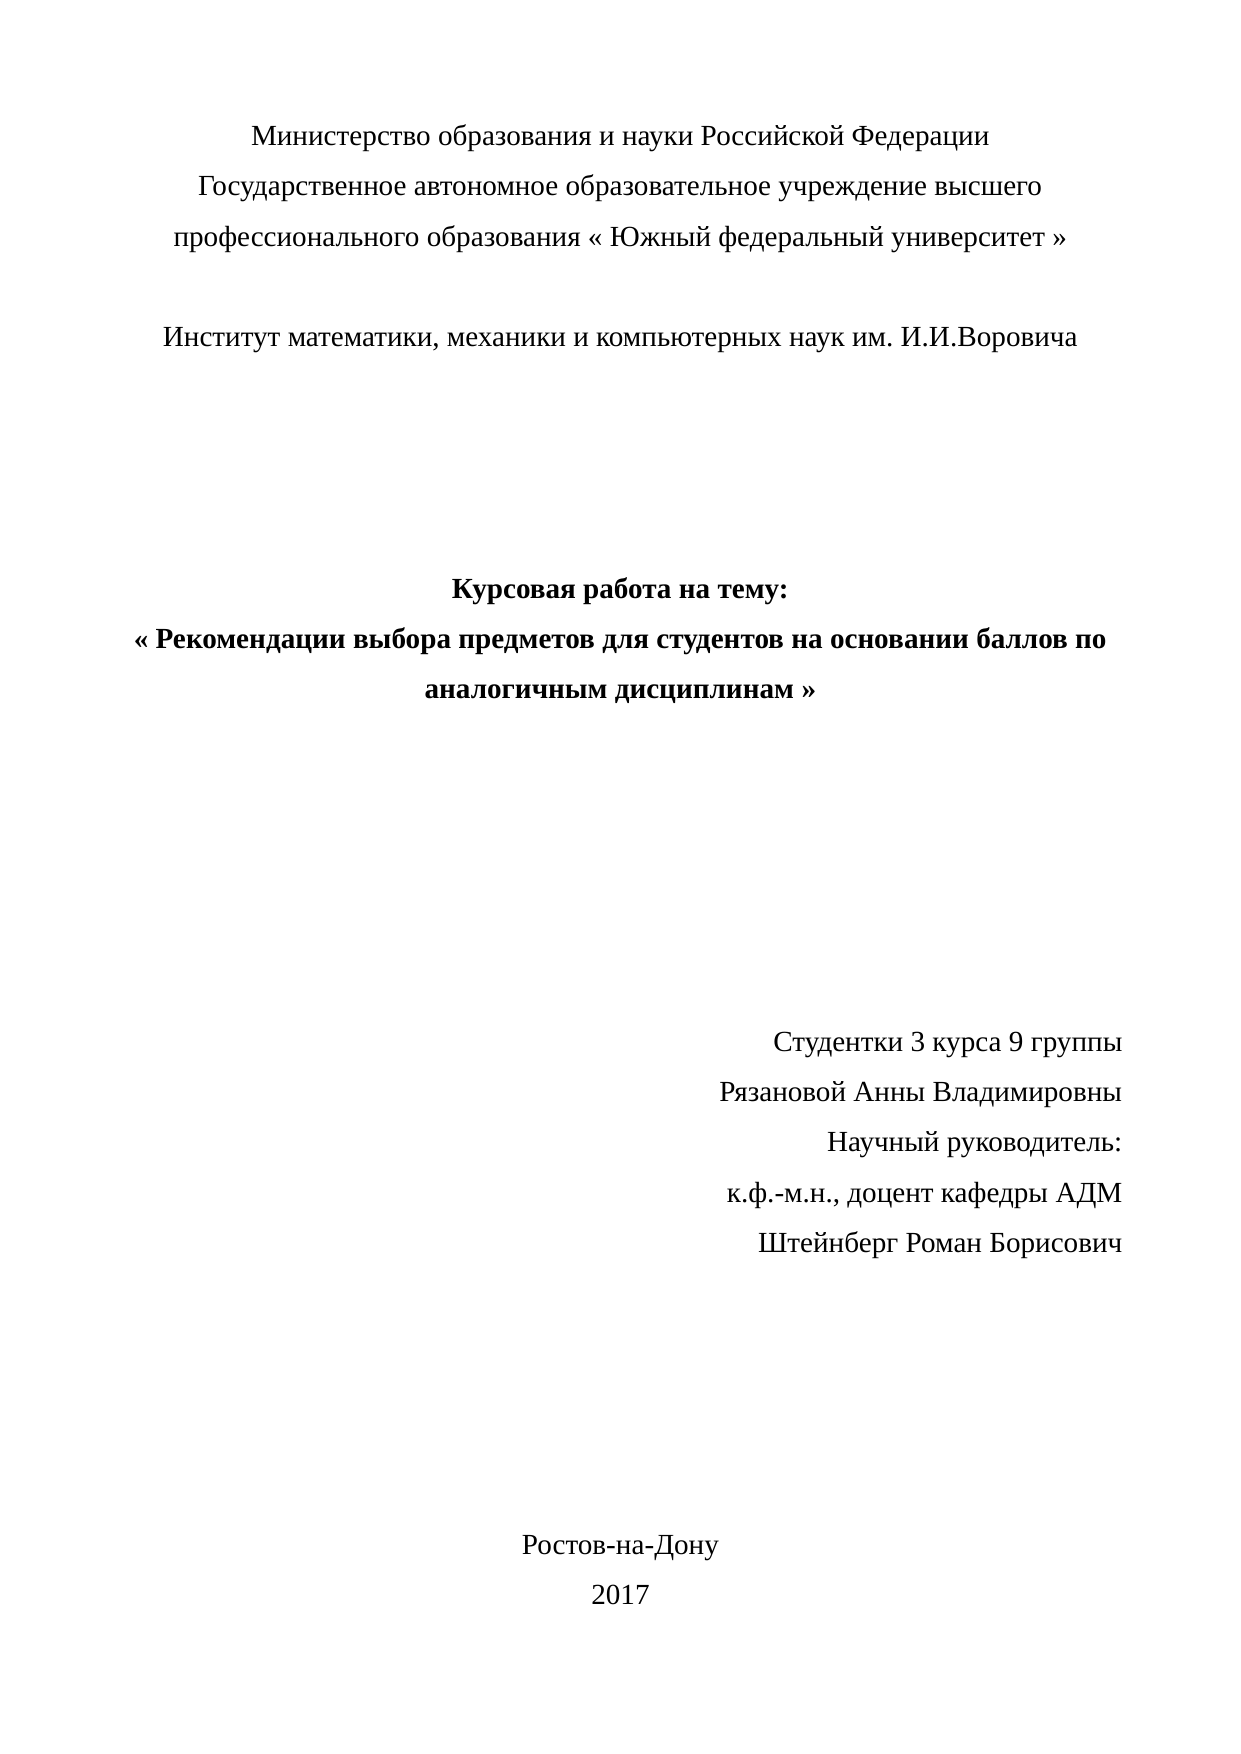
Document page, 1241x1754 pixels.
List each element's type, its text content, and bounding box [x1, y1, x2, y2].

text Институт математики, механики и компьютерных наук им. И.И.Воровича [118, 319, 1122, 353]
text Штейнберг Роман Борисович [118, 1225, 1122, 1258]
text Рязановой Анны Владимировны [118, 1074, 1122, 1108]
text Научный руководитель: [118, 1124, 1122, 1158]
text Ростов-на-Дону [118, 1527, 1122, 1560]
text Курсовая работа на тему: [118, 571, 1122, 604]
text к.ф.-м.н., доцент кафедры АДМ [118, 1175, 1122, 1208]
text Министерство образования и науки Российской Федерации [118, 118, 1122, 152]
text 2017 [118, 1577, 1122, 1611]
text Студентки 3 курса 9 группы [118, 1024, 1122, 1057]
text Государственное автономное образовательное учреждение высшего профессионального образования « Южный федеральный университет » [118, 168, 1122, 252]
text « Рекомендации выбора предметов для студентов на основании баллов по аналогичным дисциплинам » [118, 621, 1122, 705]
